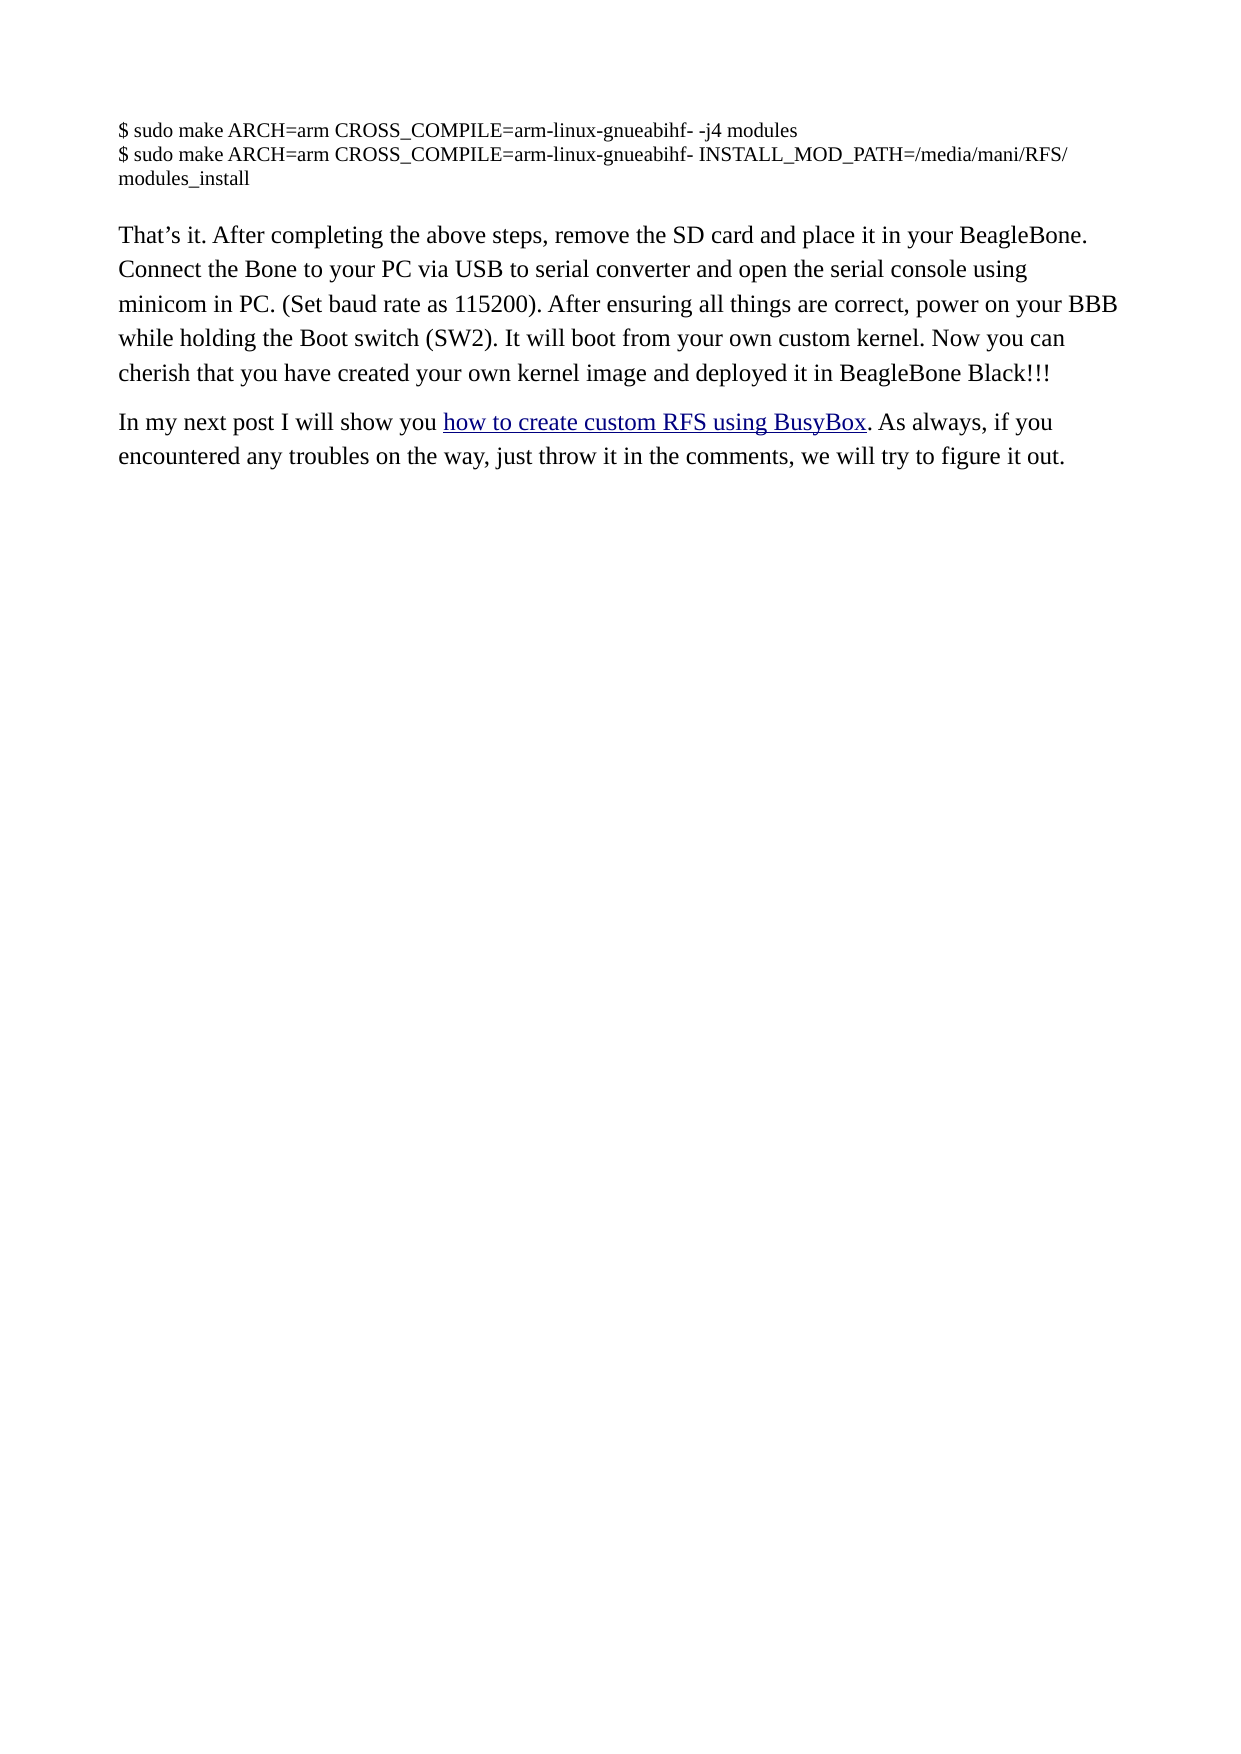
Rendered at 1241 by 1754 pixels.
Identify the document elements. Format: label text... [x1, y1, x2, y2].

text That’s it. After completing the above steps, remove the SD card and place it in your BeagleBone. Connect the Bone to your PC via USB to serial converter and open the serial console using minicom in PC. (Set baud rate as 115200). After ensuring all things are correct, power on your BBB while holding the Boot switch (SW2). It will boot from your own custom kernel. Now you can cherish that you have created your own kernel image and deployed it in BeagleBone Black!!! [118, 220, 1122, 386]
text In my next post I will show you how to create custom RFS using BusyBox. As always, if you encountered any troubles on the way, just throw it in the comments, we will try to figure it out. [118, 407, 1122, 470]
text $ sudo make ARCH=arm CROSS_COMPILE=arm-linux-gnueabihf- INSTALL_MOD_PATH=/media/mani/RFS/ modules_install [118, 142, 1122, 190]
text $ sudo make ARCH=arm CROSS_COMPILE=arm-linux-gnueabihf- -j4 modules [118, 118, 1122, 142]
